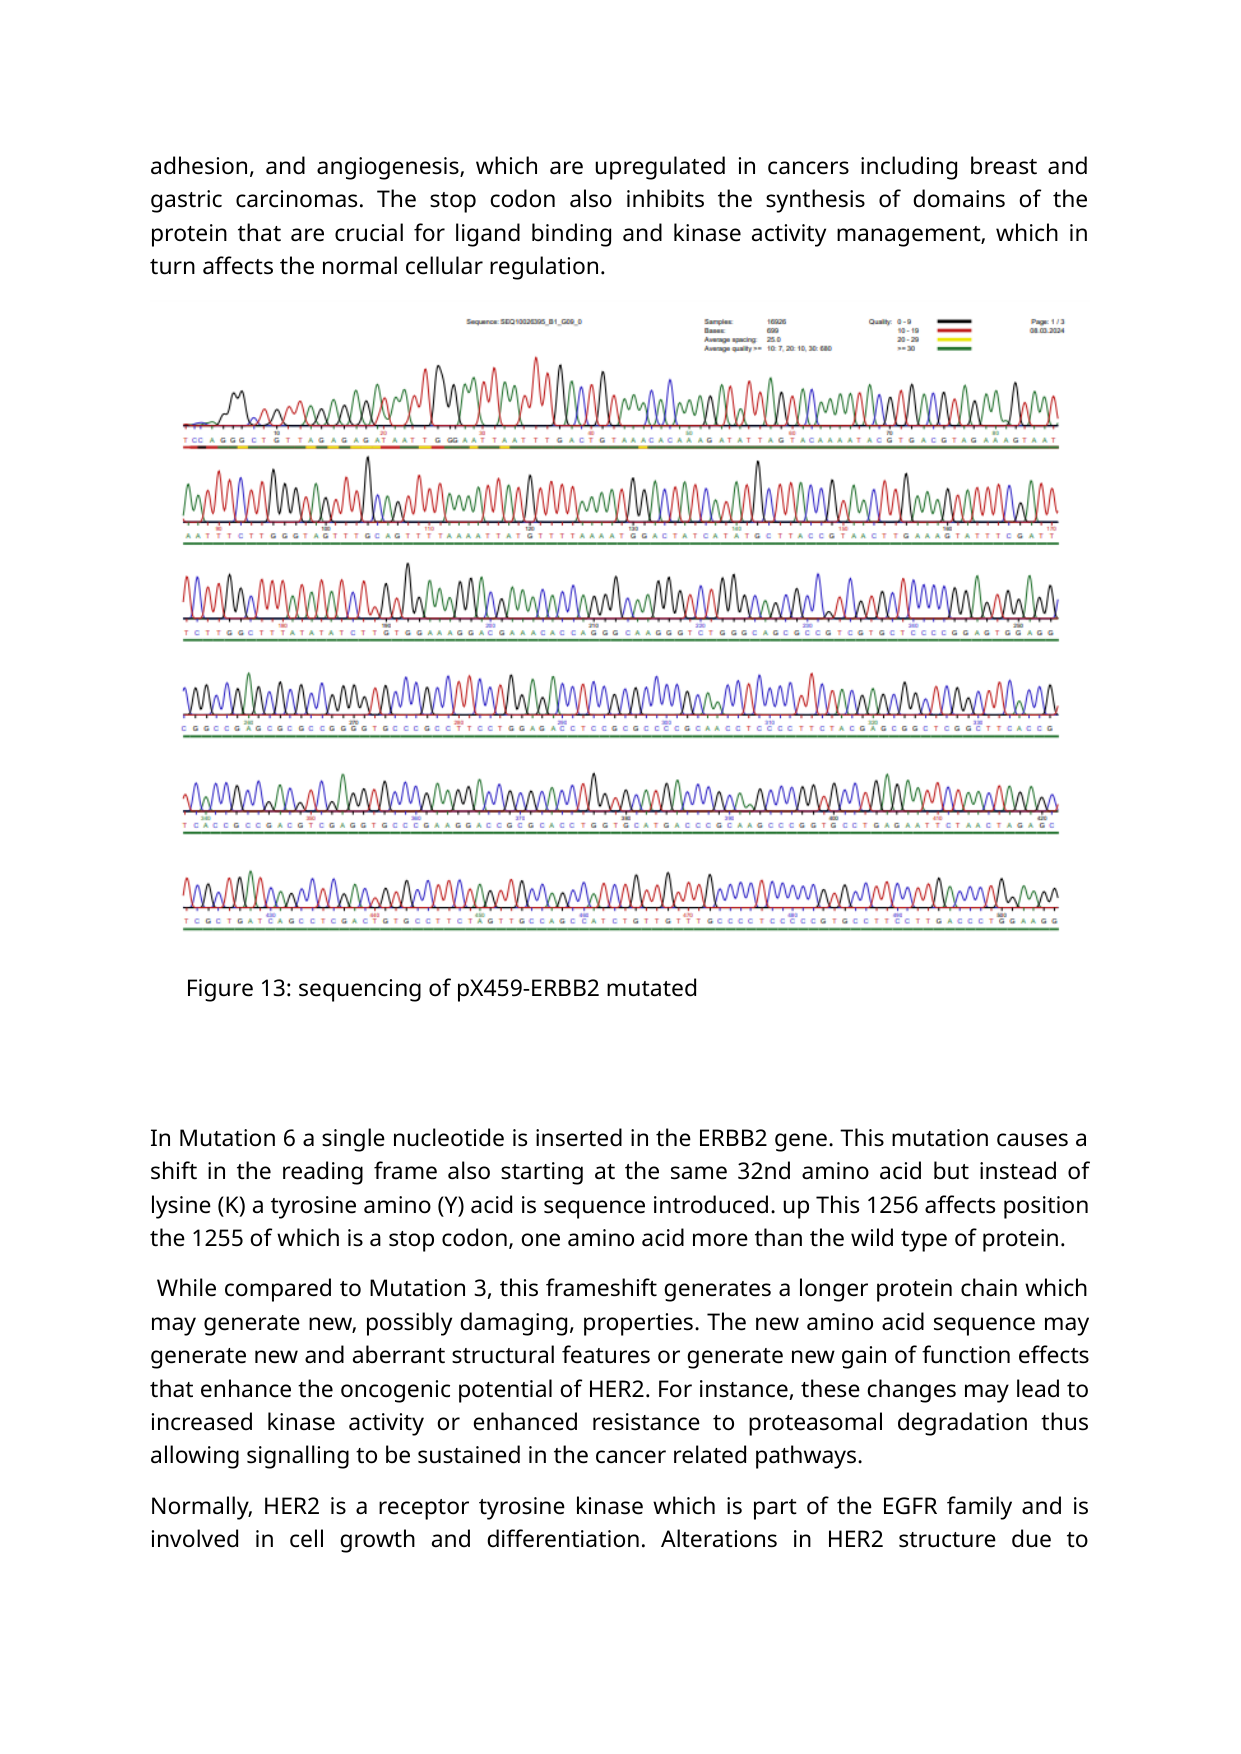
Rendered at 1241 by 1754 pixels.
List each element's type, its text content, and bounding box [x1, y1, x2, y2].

text In Mutation 6 a single nucleotide is inserted in the ERBB2 gene. This mutation causes a shift in the reading frame also starting at the same 32nd amino acid but instead of lysine (K) a tyrosine amino (Y) acid is sequence introduced. up This 1256 affects position the 1255 of which is a stop codon, one amino acid more than the wild type of protein. [150, 1122, 1090, 1253]
text While compared to Mutation 3, this frameshift generates a longer protein chain which may generate new, possibly damaging, properties. The new amino acid sequence may generate new and aberrant structural features or generate new gain of function effects that enhance the oncogenic potential of HER2. For instance, these changes may lead to increased kinase activity or enhanced resistance to proteasomal degradation thus allowing signalling to be sustained in the cancer related pathways. [150, 1272, 1090, 1471]
text Normally, HER2 is a receptor tyrosine kinase which is part of the EGFR family and is involved in cell growth and differentiation. Alterations in HER2 structure due to [150, 1489, 1090, 1554]
text adhesion, and angiogenesis, which are upregulated in cancers including breast and gastric carcinomas. The stop codon also inhibits the synthesis of domains of the protein that are crucial for ligand binding and kinase activity management, which in turn affects the normal cellular regulation. [150, 150, 1090, 282]
text Figure 13: sequencing of pX459-ERBB2 mutated [150, 972, 1090, 1003]
